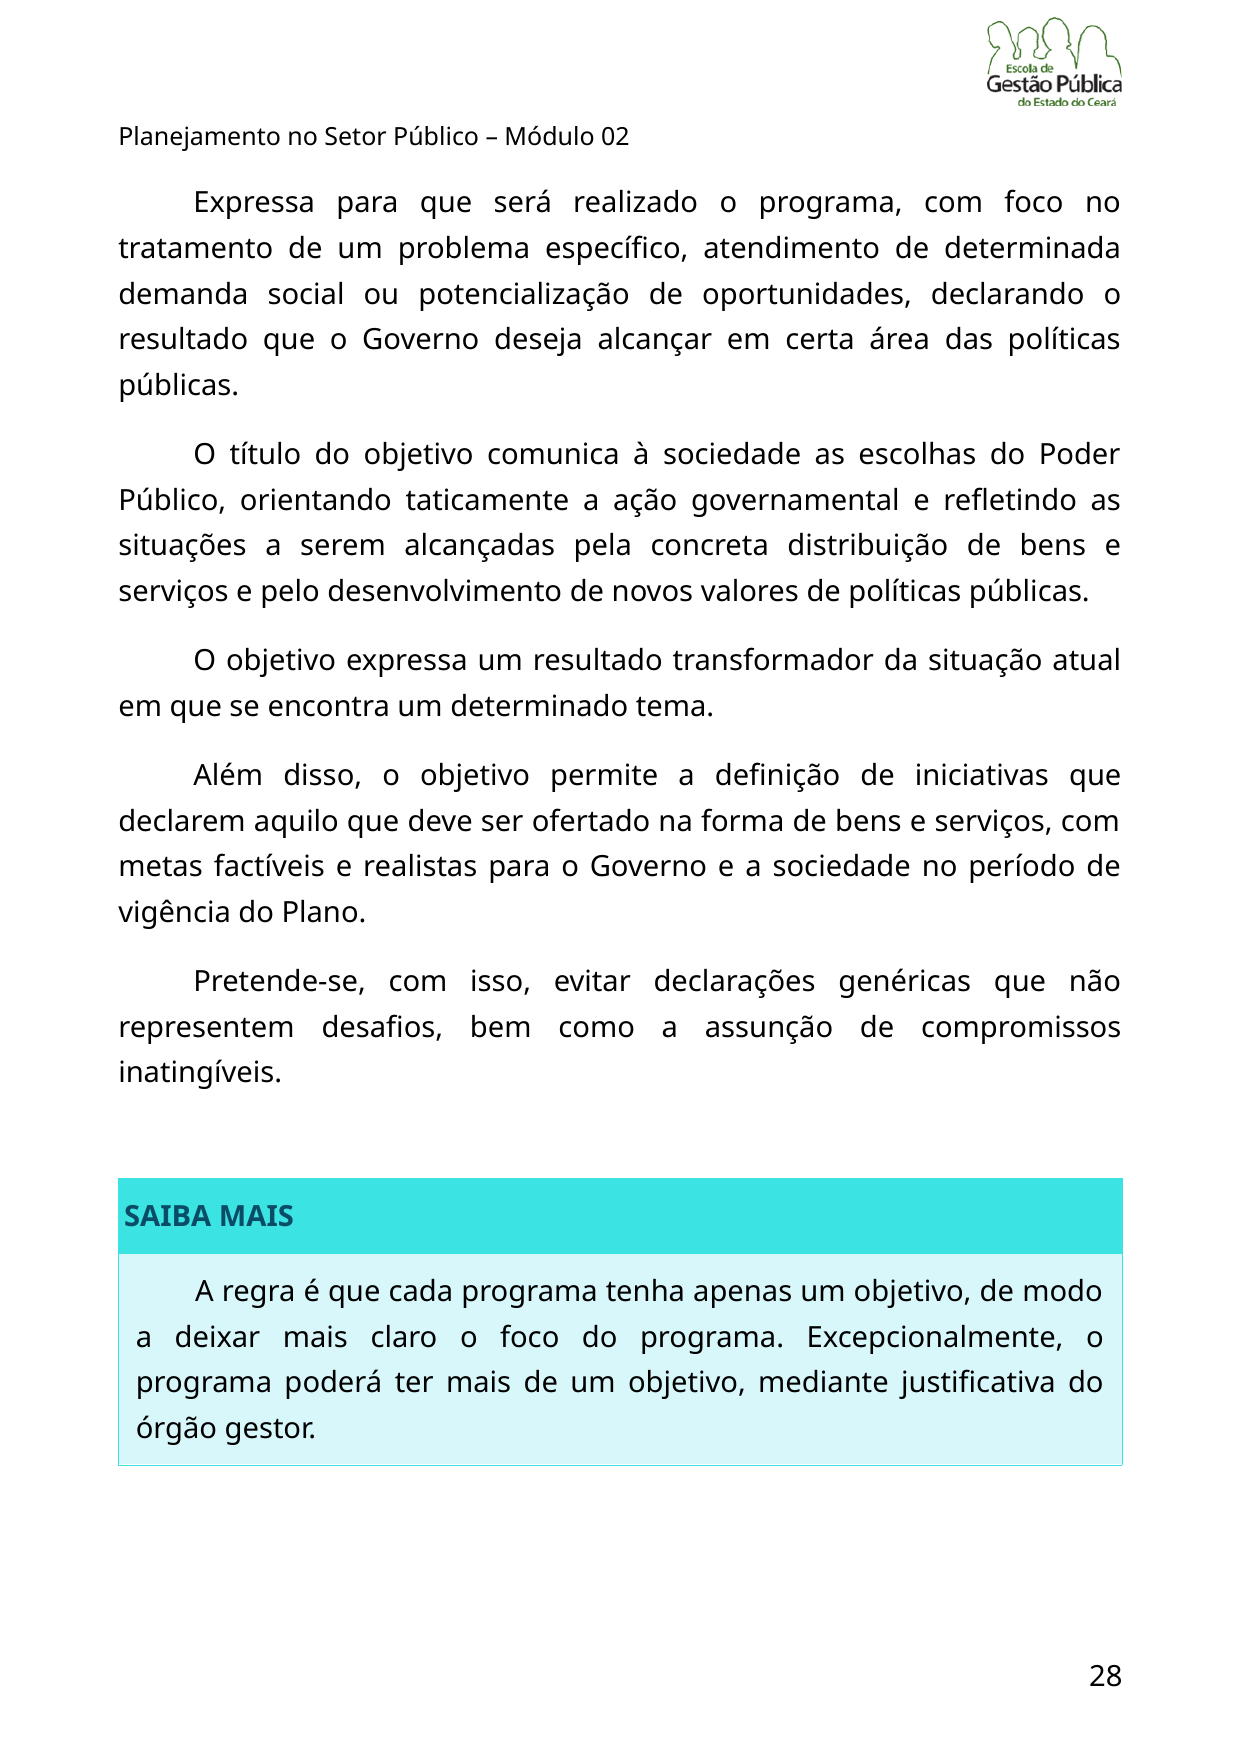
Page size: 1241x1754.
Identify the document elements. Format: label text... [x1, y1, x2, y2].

table_cell A regra é que cada programa tenha apenas um objetivo, de modo a deixar mais claro o foco do programa. Excepcionalmente, o programa poderá ter mais de um objetivo, mediante justificativa do órgão gestor. [119, 1254, 1122, 1464]
text O objetivo expressa um resultado transformador da situação atual em que se encontra um determinado tema. [118, 639, 1122, 725]
text Pretende-se, com isso, evitar declarações genéricas que não representem desafios, bem como a assunção de compromissos inatingíveis. [118, 960, 1122, 1091]
text Expressa para que será realizado o programa, com foco no tratamento de um problema específico, atendimento de determinada demanda social ou potencialização de oportunidades, declarando o resultado que o Governo deseja alcançar em certa área das políticas públicas. [118, 182, 1122, 404]
text O título do objetivo comunica à sociedade as escolhas do Poder Público, orientando taticamente a ação governamental e refletindo as situações a serem alcançadas pela concreta distribuição de bens e serviços e pelo desenvolvimento de novos valores de políticas públicas. [118, 433, 1122, 610]
picture [118, 17, 1122, 106]
table_header SAIBA MAIS [119, 1179, 1122, 1253]
text Além disso, o objetivo permite a definição de iniciativas que declarem aquilo que deve ser ofertado na forma de bens e serviços, com metas factíveis e realistas para o Governo e a sociedade no período de vigência do Plano. [118, 754, 1122, 931]
